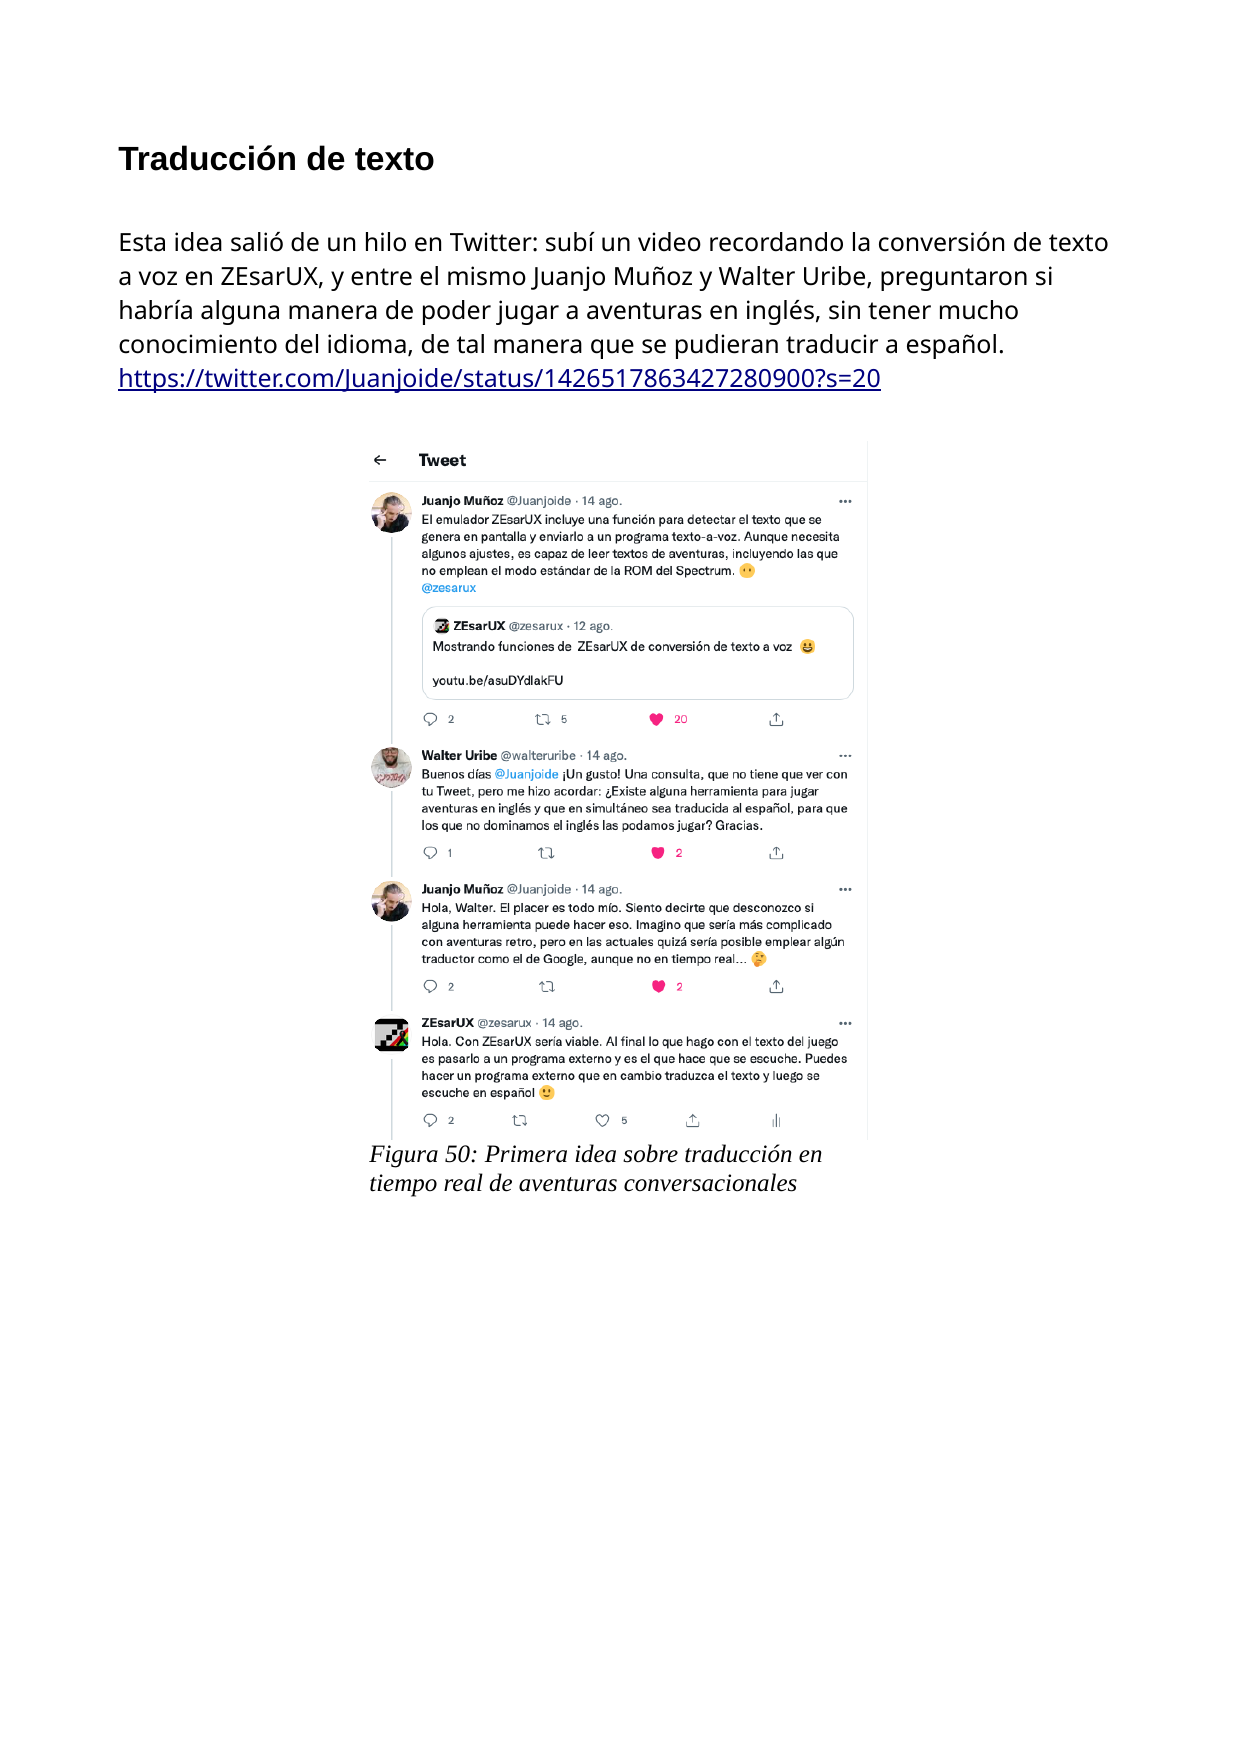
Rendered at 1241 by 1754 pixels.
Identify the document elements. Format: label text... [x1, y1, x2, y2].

text Figura 50: Primera idea sobre traducción en tiempo real de aventuras conversacionales [369, 1140, 871, 1197]
picture [369, 441, 872, 1140]
subtitle Traducción de texto [118, 139, 1122, 178]
text Esta idea salió de un hilo en Twitter: subí un video recordando la conversión de texto a voz en ZEsarUX, y entre el mismo Juanjo Muñoz y Walter Uribe, preguntaron si habría alguna manera de poder jugar a aventuras en inglés, sin tener mucho conocimiento del idioma, de tal manera que se pudieran traducir a español. https://twitter.com/Juanjoide/status/1426517863427280900?s=20 [118, 224, 1122, 394]
